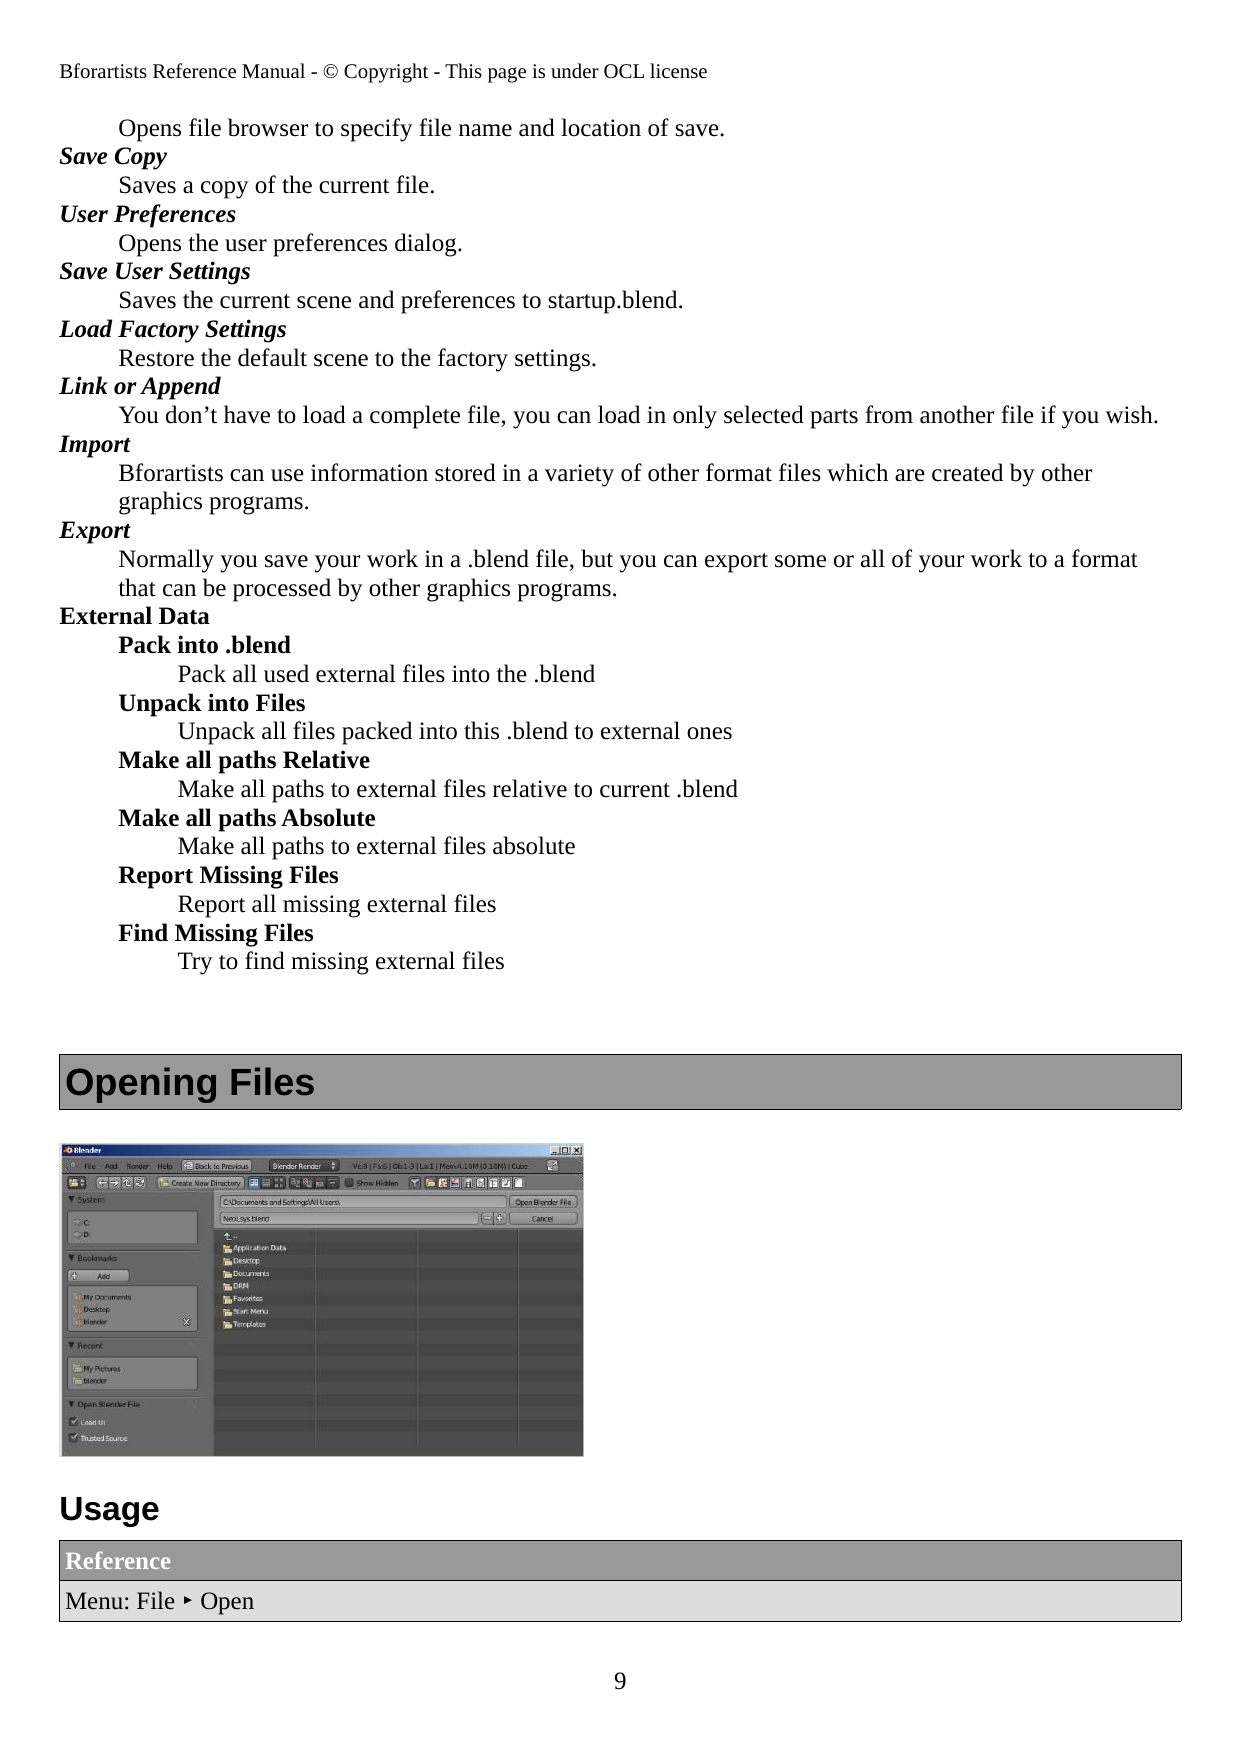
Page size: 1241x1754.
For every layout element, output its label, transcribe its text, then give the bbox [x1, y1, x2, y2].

list You don’t have to load a complete file, you can load in only selected parts from another file if you wish. [118, 400, 1181, 429]
subtitle Find Missing Files [118, 918, 1181, 946]
subtitle Report Missing Files [118, 860, 1181, 889]
list Opens file browser to specify file name and location of save. [118, 113, 1181, 141]
table_cell Menu: File ‣ Open [60, 1581, 1181, 1621]
subtitle Make all paths Absolute [118, 803, 1181, 831]
subtitle User Preferences [59, 199, 1181, 228]
list Report all missing external files [177, 889, 1181, 918]
subtitle Load Factory Settings [59, 314, 1181, 343]
table_header Reference [60, 1541, 1181, 1580]
subtitle Save User Settings [59, 256, 1181, 285]
subtitle Make all paths Relative [118, 745, 1181, 774]
subtitle External Data [59, 601, 1181, 630]
subtitle Link or Append [59, 371, 1181, 400]
list Saves the current scene and preferences to startup.blend. [118, 285, 1181, 314]
list Make all paths to external files relative to current .blend [177, 774, 1181, 803]
subtitle Pack into .blend [118, 630, 1181, 659]
subtitle Unpack into Files [118, 688, 1181, 716]
list Saves a copy of the current file. [118, 170, 1181, 199]
list Make all paths to external files absolute [177, 831, 1181, 860]
list Normally you save your work in a .blend file, but you can export some or all of your work to a format that can be processed by other graphics programs. [118, 544, 1181, 601]
subtitle Import [59, 429, 1181, 458]
list Bforartists can use information stored in a variety of other format files which are created by other graphics programs. [118, 458, 1181, 515]
list Unpack all files packed into this .blend to external ones [177, 716, 1181, 745]
subtitle Save Copy [59, 141, 1181, 170]
list Try to find missing external files [177, 946, 1181, 975]
list Opens the user preferences dialog. [118, 228, 1181, 256]
picture [59, 1143, 584, 1457]
table_header Opening Files [60, 1055, 1181, 1109]
subtitle Export [59, 515, 1181, 544]
list Pack all used external files into the .blend [177, 659, 1181, 688]
list Restore the default scene to the factory settings. [118, 343, 1181, 371]
subtitle Usage [59, 1489, 1181, 1527]
